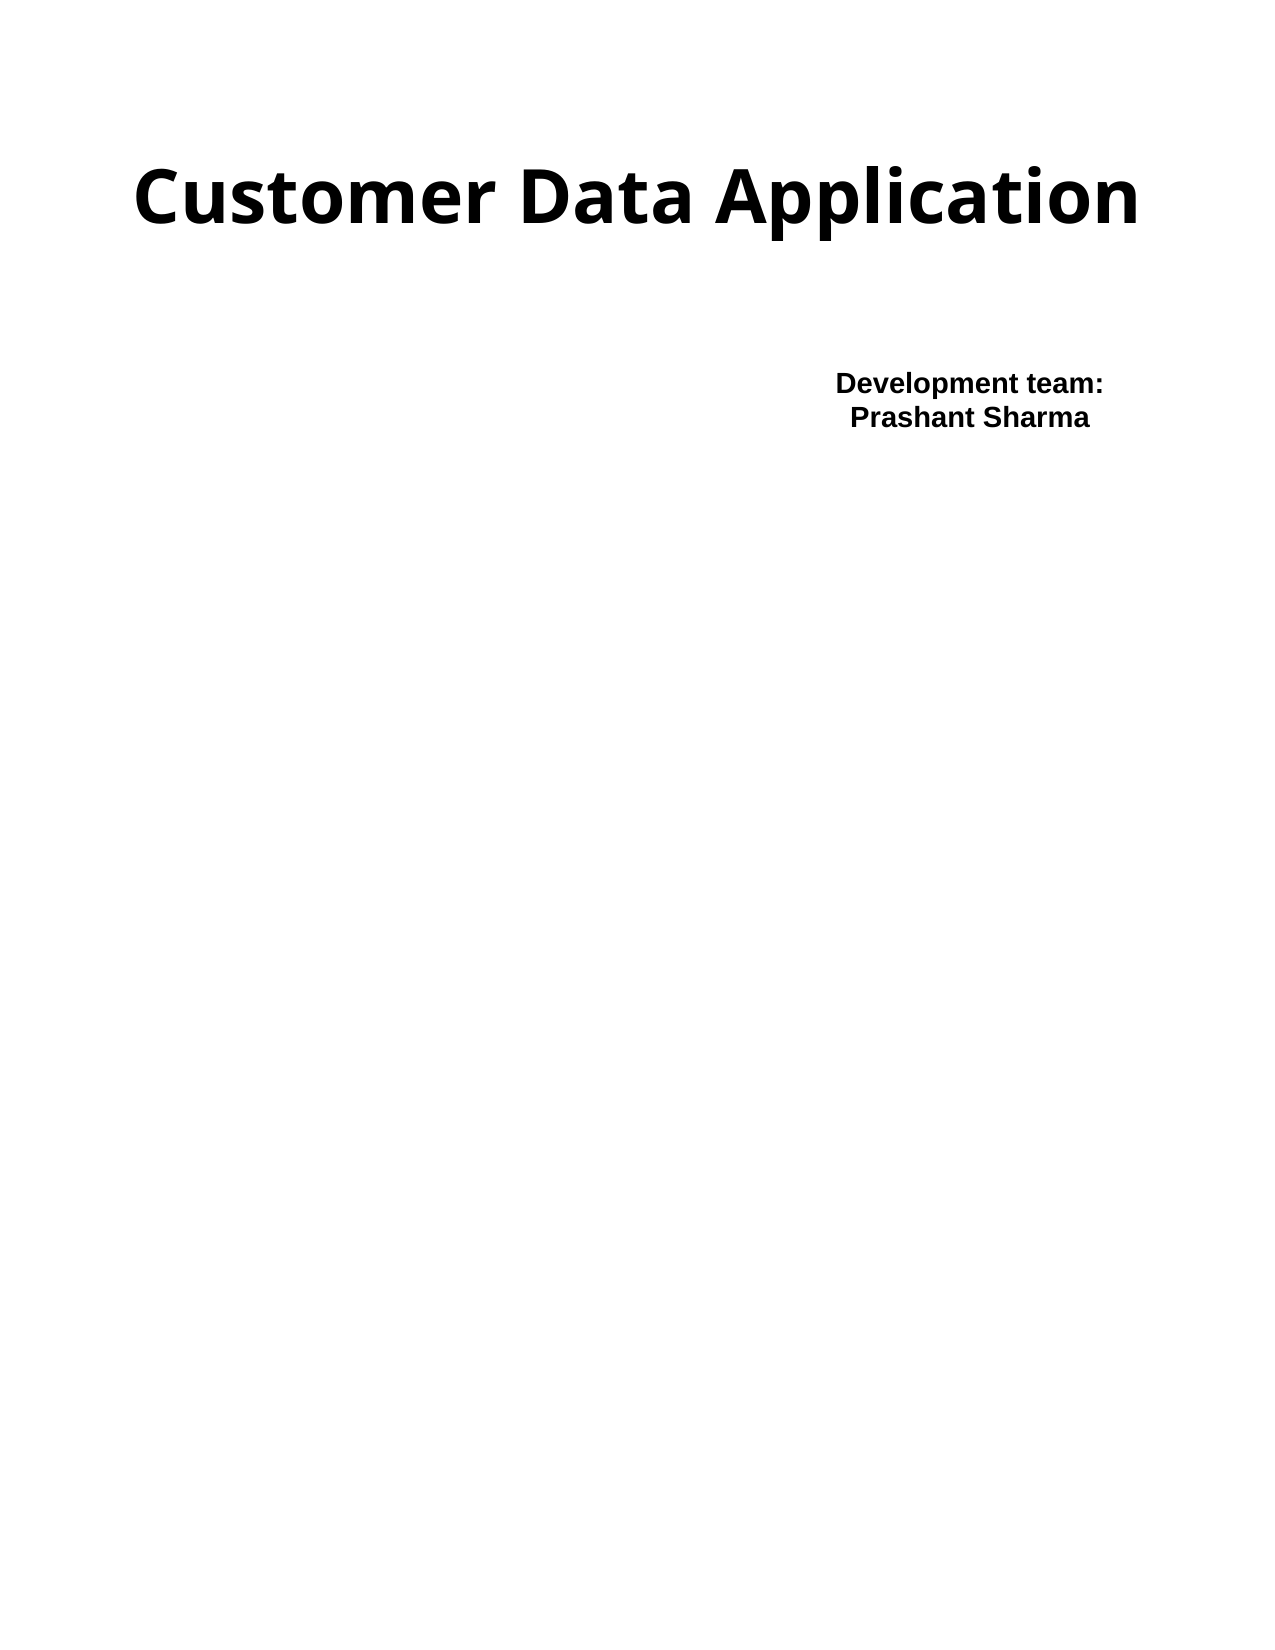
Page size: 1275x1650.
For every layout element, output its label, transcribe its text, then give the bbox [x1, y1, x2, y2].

text Development team: [118, 367, 1157, 400]
text Prashant Sharma [118, 400, 1157, 434]
subtitle Customer Data Application [118, 143, 1157, 245]
